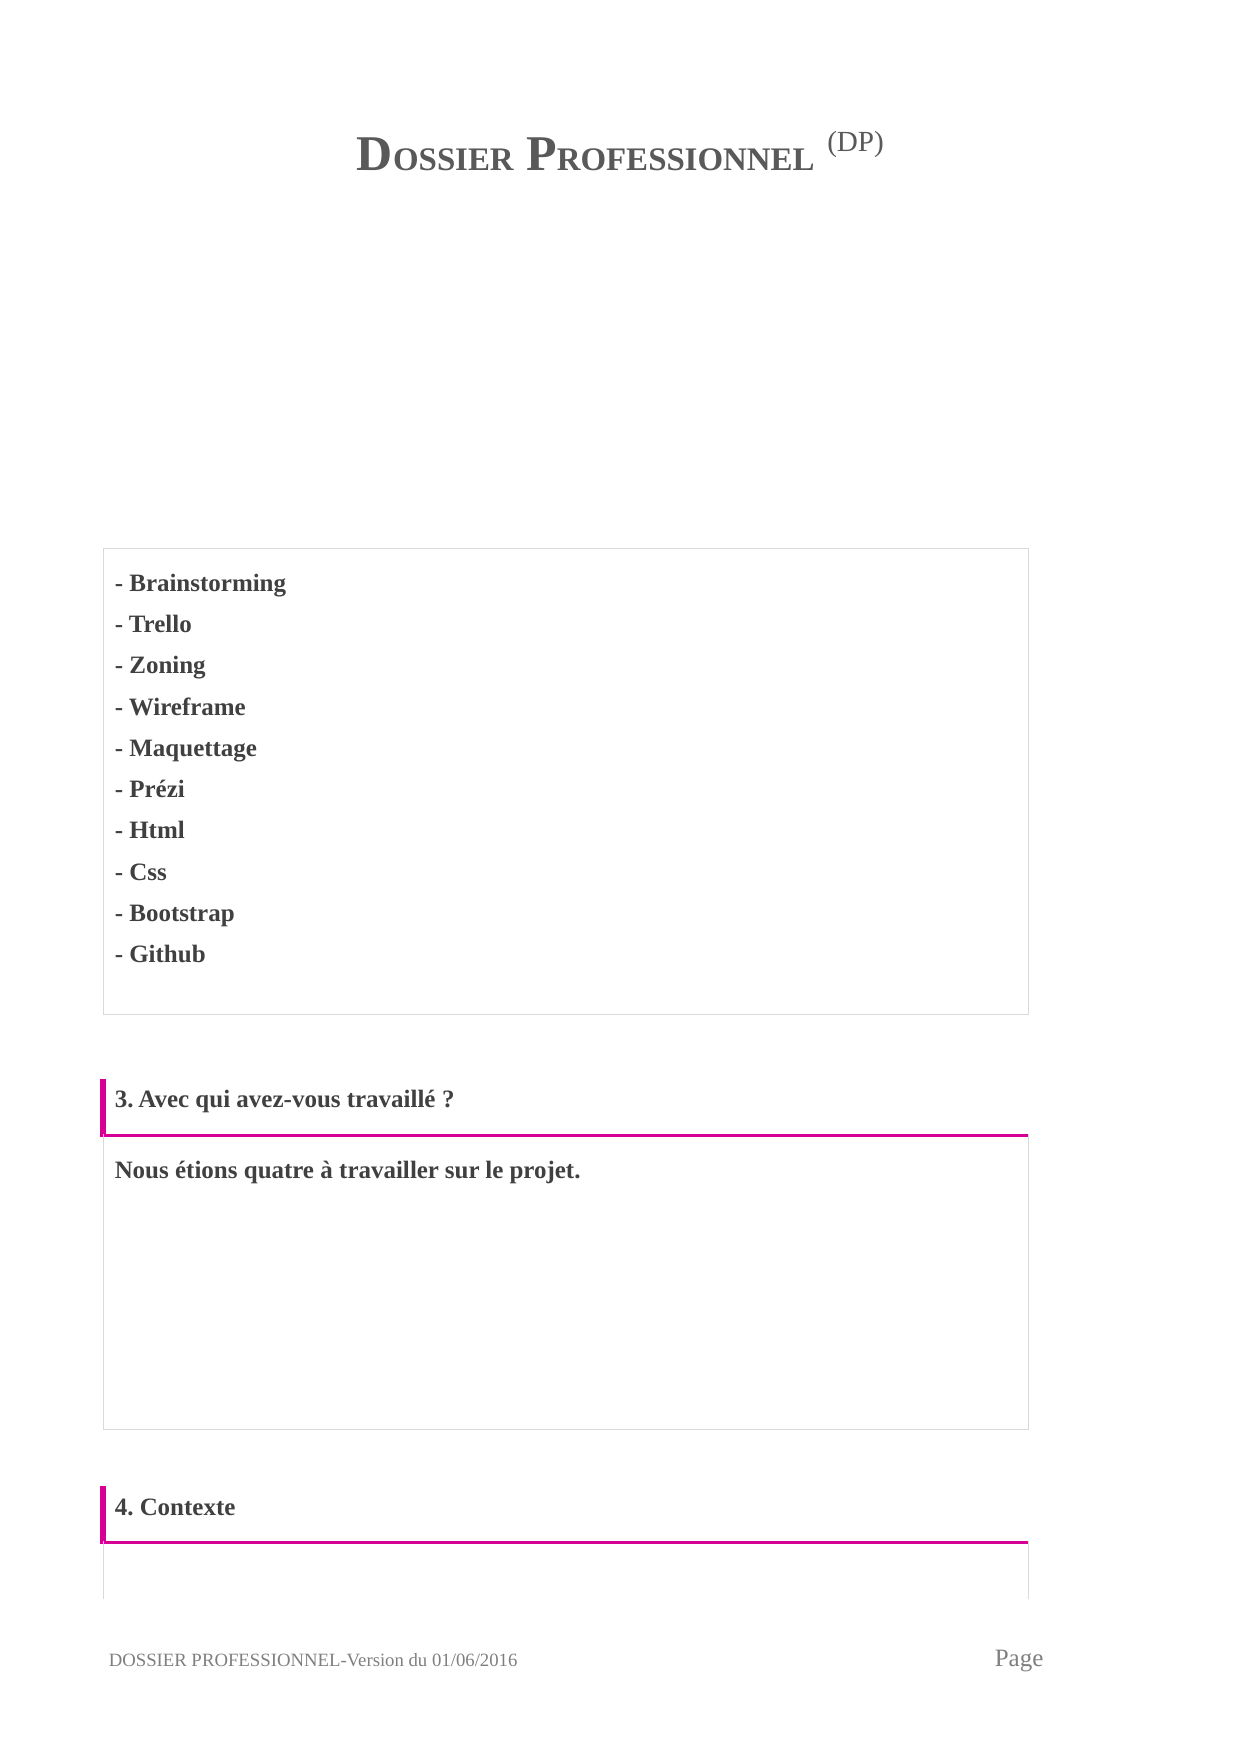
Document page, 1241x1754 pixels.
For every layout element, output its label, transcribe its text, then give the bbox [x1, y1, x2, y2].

table_cell [988, 1544, 1028, 1599]
table_cell [103, 1430, 1028, 1486]
table_cell [104, 1544, 988, 1599]
table_cell - Brainstorming - Trello - Zoning - Wireframe - Maquettage - Prézi - Html - Css - Bootstrap - Github [104, 549, 1028, 1014]
table_cell 3. Avec qui avez-vous travaillé ? [106, 1079, 1028, 1134]
table_cell [103, 1015, 1028, 1078]
table_cell Nous étions quatre à travailler sur le projet. [104, 1137, 1028, 1429]
table_cell 4. Contexte [106, 1486, 1028, 1541]
